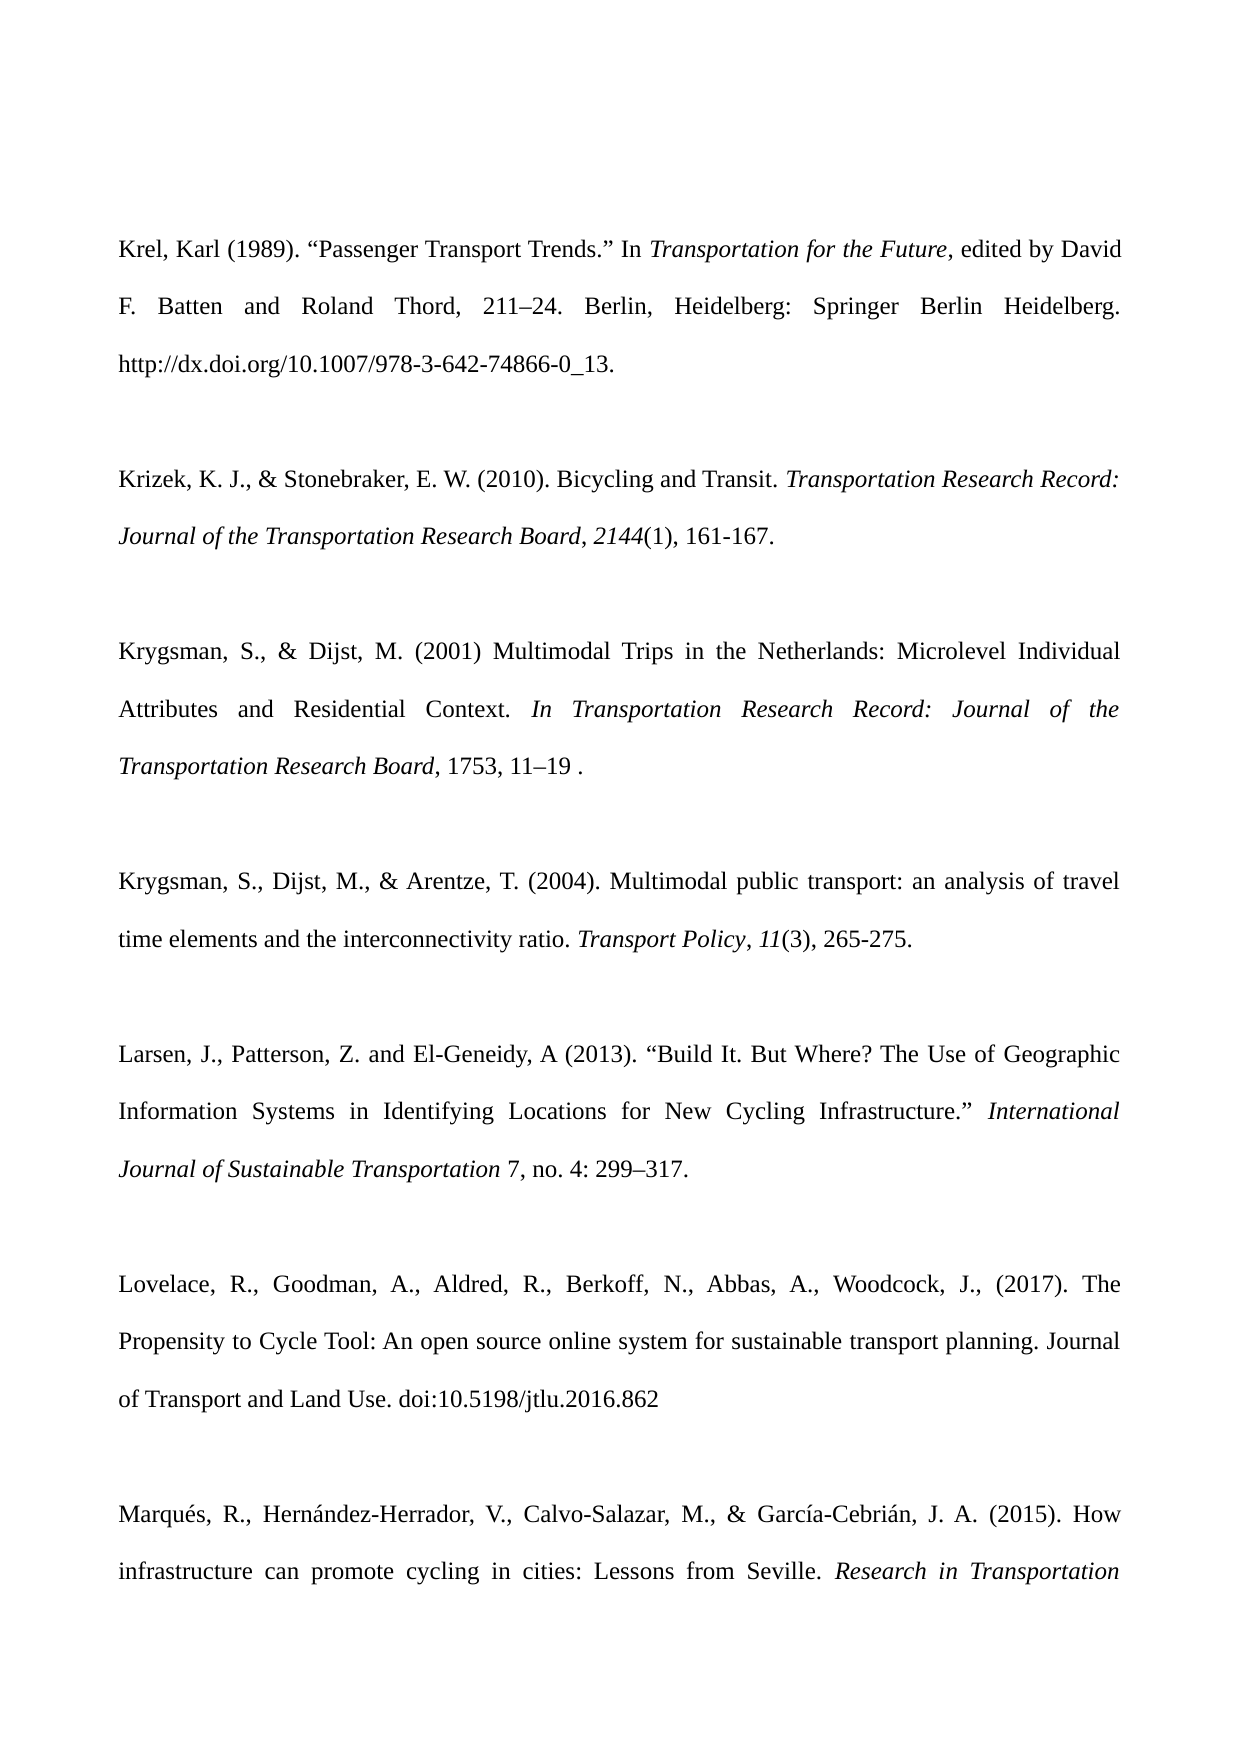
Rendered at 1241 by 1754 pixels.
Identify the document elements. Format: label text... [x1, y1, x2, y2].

text Krel, Karl (1989). “Passenger Transport Trends.” In Transportation for the Future, edited by David F. Batten and Roland Thord, 211–24. Berlin, Heidelberg: Springer Berlin Heidelberg. http://dx.doi.org/10.1007/978-3-642-74866-0_13. [118, 234, 1122, 378]
text Krizek, K. J., & Stonebraker, E. W. (2010). Bicycling and Transit. Transportation Research Record: Journal of the Transportation Research Board, 2144(1), 161-167. [118, 464, 1122, 550]
text Krygsman, S., & Dijst, M. (2001) Multimodal Trips in the Netherlands: Microlevel Individual Attributes and Residential Context. In Transportation Research Record: Journal of the Transportation Research Board, 1753, 11–19 . [118, 636, 1122, 780]
text Marqués, R., Hernández-Herrador, V., Calvo-Salazar, M., & García-Cebrián, J. A. (2015). How infrastructure can promote cycling in cities: Lessons from Seville. Research in Transportation [118, 1499, 1122, 1585]
text Krygsman, S., Dijst, M., & Arentze, T. (2004). Multimodal public transport: an analysis of travel time elements and the interconnectivity ratio. Transport Policy, 11(3), 265-275. [118, 866, 1122, 953]
text Larsen, J., Patterson, Z. and El-Geneidy, A (2013). “Build It. But Where? The Use of Geographic Information Systems in Identifying Locations for New Cycling Infrastructure.” International Journal of Sustainable Transportation 7, no. 4: 299–317. [118, 1039, 1122, 1183]
text Lovelace, R., Goodman, A., Aldred, R., Berkoff, N., Abbas, A., Woodcock, J., (2017). The Propensity to Cycle Tool: An open source online system for sustainable transport planning. Journal of Transport and Land Use. doi:10.5198/jtlu.2016.862 [118, 1269, 1122, 1413]
